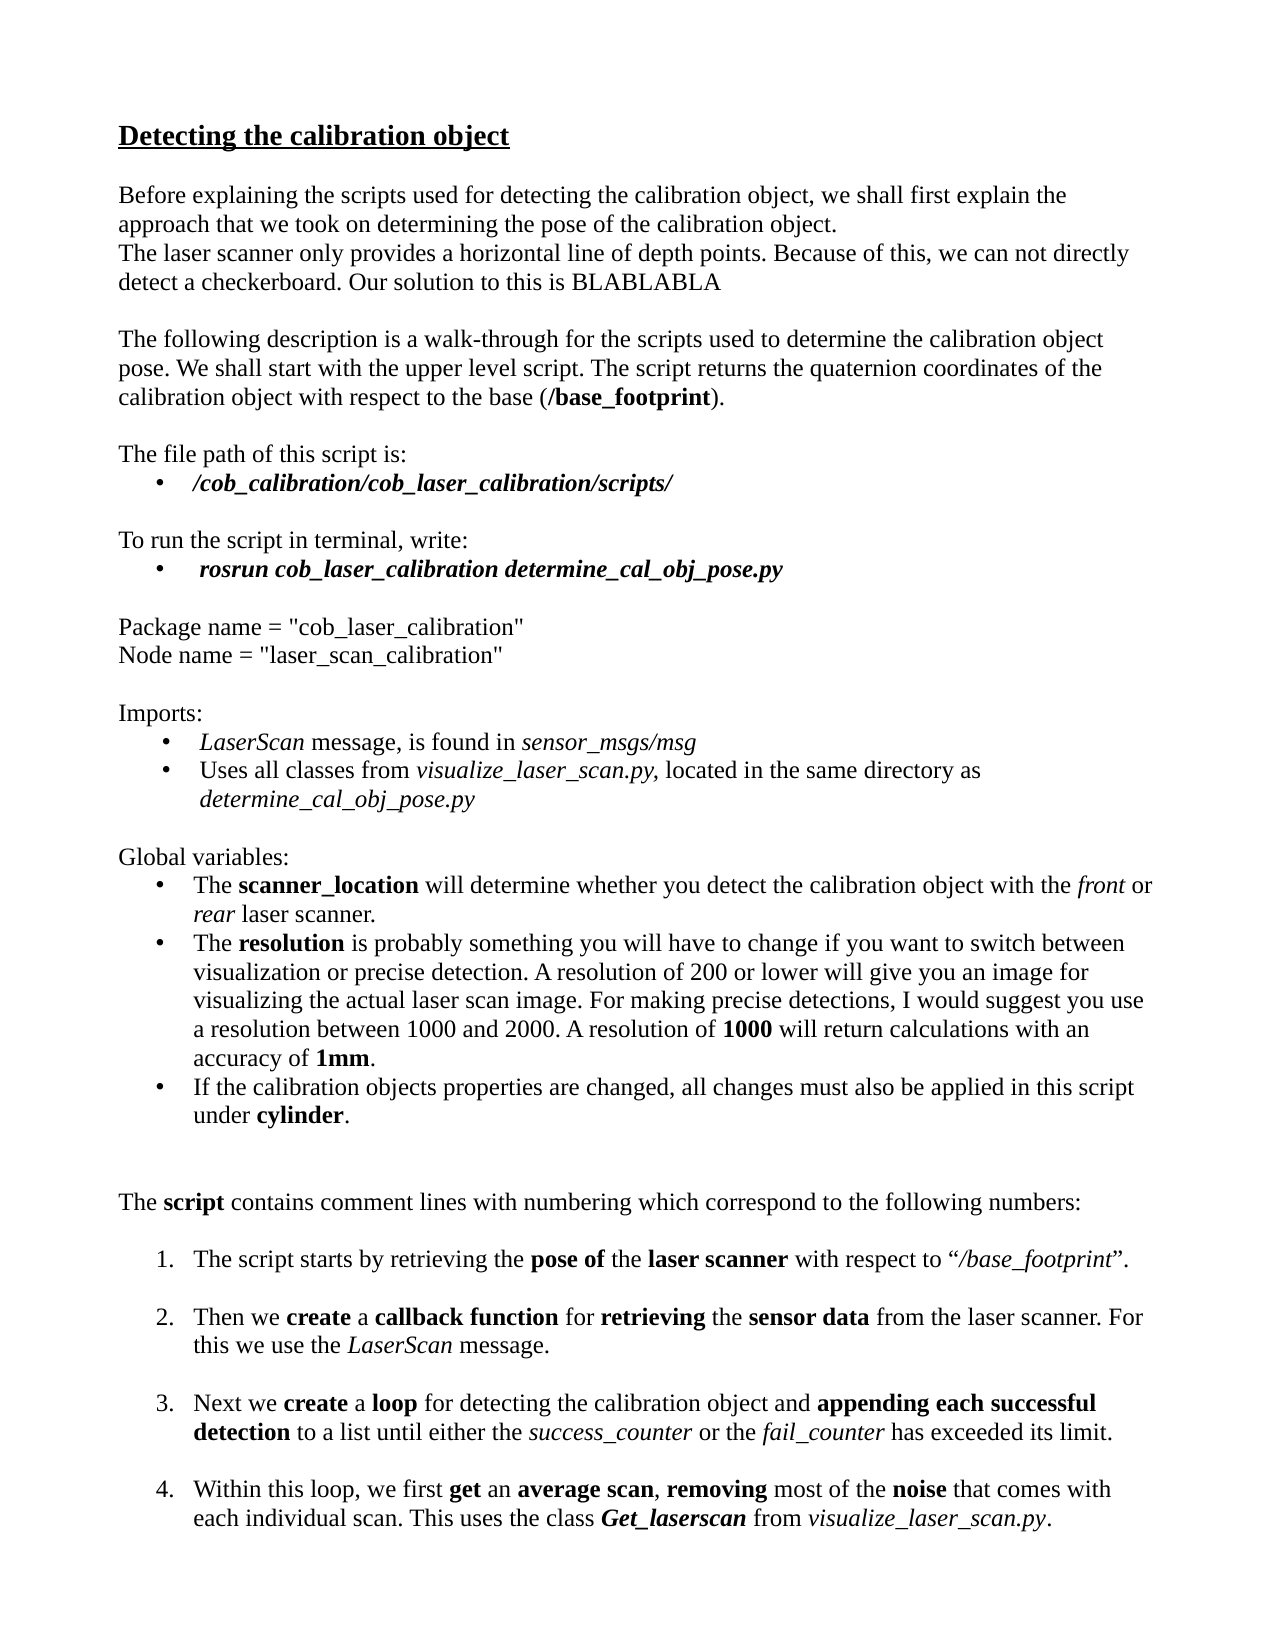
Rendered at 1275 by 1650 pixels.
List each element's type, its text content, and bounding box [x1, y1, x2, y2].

list Uses all classes from visualize_laser_scan.py, located in the same directory as determine_cal_obj_pose.py [162, 755, 1157, 813]
list Next we create a loop for detecting the calibration object and appending each successful detection to a list until either the success_counter or the fail_counter has exceeded its limit. [156, 1388, 1157, 1445]
text Before explaining the scripts used for detecting the calibration object, we shall first explain the approach that we took on determining the pose of the calibration object. [118, 180, 1157, 238]
list The scanner_location will determine whether you detect the calibration object with the front or rear laser scanner. [156, 870, 1157, 928]
text The laser scanner only provides a horizontal line of depth points. Because of this, we can not directly detect a checkerboard. Our solution to this is BLABLABLA [118, 238, 1157, 295]
text The following description is a walk-through for the scripts used to determine the calibration object pose. We shall start with the upper level script. The script returns the quaternion coordinates of the calibration object with respect to the base (/base_footprint). [118, 324, 1157, 410]
list LaserScan message, is found in sensor_msgs/msg [162, 727, 1157, 755]
list Within this loop, we first get an average scan, removing most of the noise that comes with each individual scan. This uses the class Get_laserscan from visualize_laser_scan.py. [156, 1474, 1157, 1532]
text Package name = "cob_laser_calibration" [118, 612, 1157, 640]
text Imports: [118, 698, 1157, 727]
list Then we create a callback function for retrieving the sensor data from the laser scanner. For this we use the LaserScan message. [156, 1302, 1157, 1359]
list rosrun cob_laser_calibration determine_cal_obj_pose.py [156, 554, 1157, 583]
list /cob_calibration/cob_laser_calibration/scripts/ [156, 468, 1157, 497]
list The script starts by retrieving the pose of the laser scanner with respect to “/base_footprint”. [156, 1244, 1157, 1273]
text To run the script in terminal, write: [118, 525, 1157, 554]
list The resolution is probably something you will have to change if you want to switch between visualization or precise detection. A resolution of 200 or lower will give you an image for visualizing the actual laser scan image. For making precise detections, I would suggest you use a resolution between 1000 and 2000. A resolution of 1000 will return calculations with an accuracy of 1mm. [156, 928, 1157, 1072]
text Detecting the calibration object [118, 118, 1157, 152]
text The script contains comment lines with numbering which correspond to the following numbers: [118, 1187, 1157, 1215]
text Node name = "laser_scan_calibration" [118, 640, 1157, 669]
text The file path of this script is: [118, 439, 1157, 468]
text Global variables: [118, 842, 1157, 870]
list If the calibration objects properties are changed, all changes must also be applied in this script under cylinder. [156, 1072, 1157, 1129]
